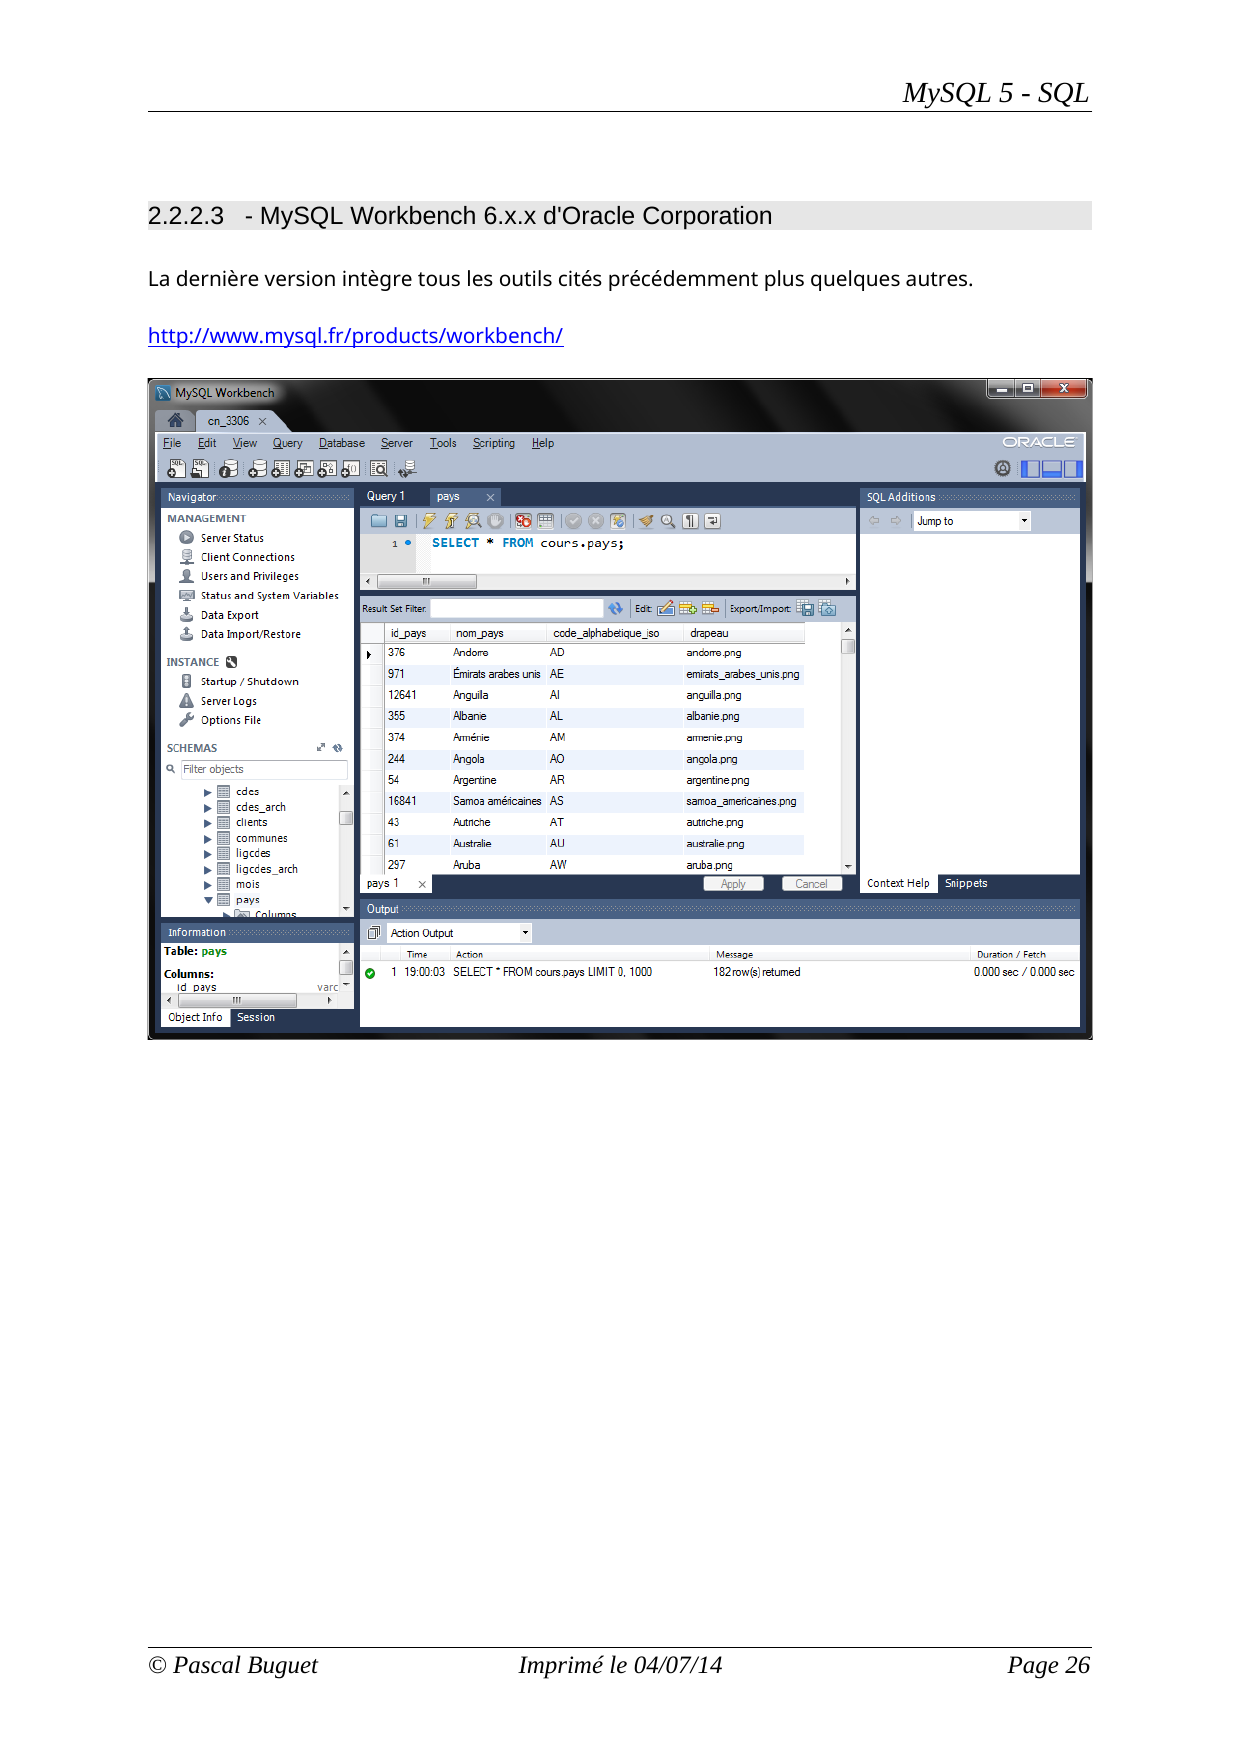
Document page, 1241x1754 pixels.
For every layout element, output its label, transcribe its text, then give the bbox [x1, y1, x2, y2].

picture [147, 378, 1093, 1040]
text La dernière version intègre tous les outils cités précédemment plus quelques autres. [148, 264, 1092, 293]
subtitle - MySQL Workbench 6.x.x d'Oracle Corporation [148, 201, 1092, 230]
text http://www.mysql.fr/products/workbench/ [148, 321, 1092, 350]
